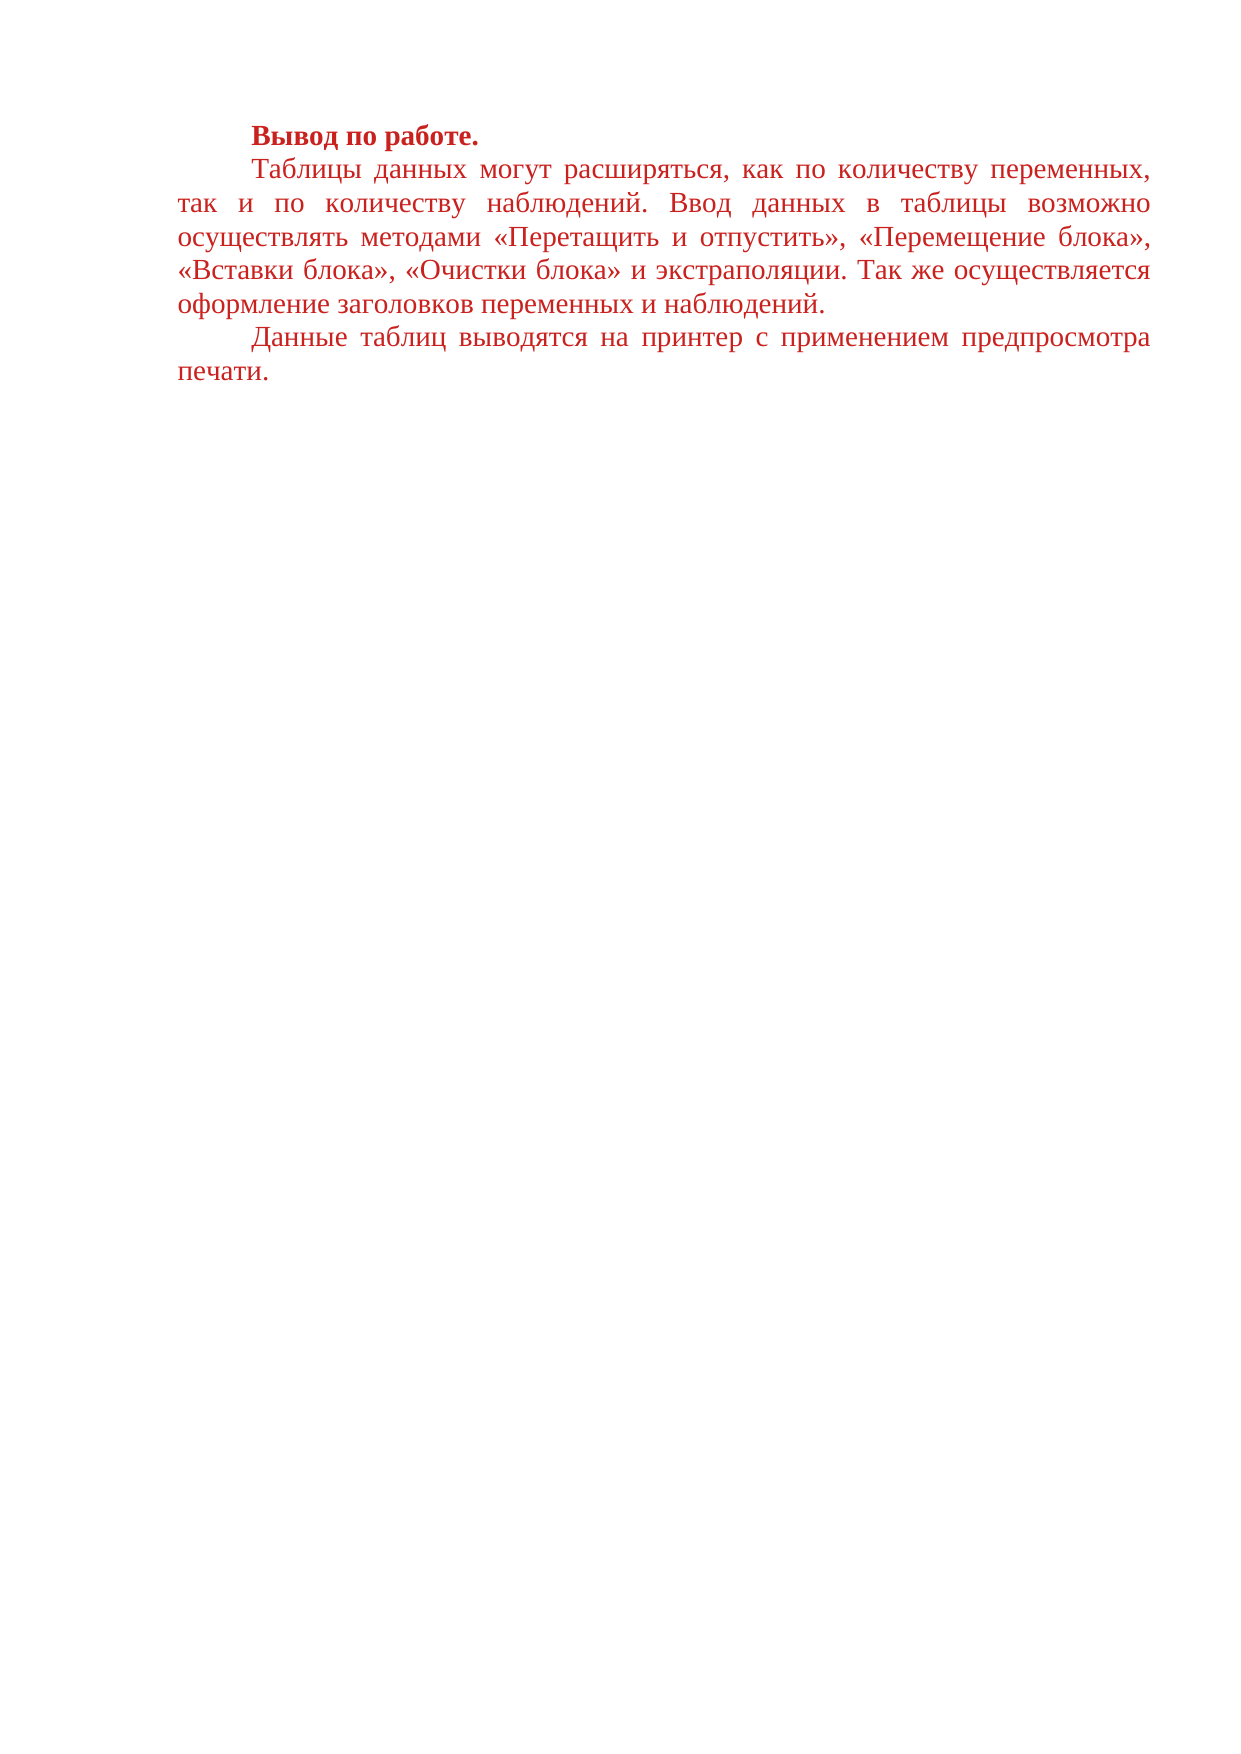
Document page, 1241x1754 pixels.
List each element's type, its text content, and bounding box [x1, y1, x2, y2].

text Таблицы данных могут расширяться, как по количеству переменных, так и по количеству наблюдений. Ввод данных в таблицы возможно осуществлять методами «Перетащить и отпустить», «Перемещение блока», «Вставки блока», «Очистки блока» и экстраполяции. Так же осуществляется оформление заголовков переменных и наблюдений. [177, 152, 1152, 319]
text Данные таблиц выводятся на принтер с применением предпросмотра печати. [177, 319, 1152, 386]
text Вывод по работе. [177, 118, 1152, 152]
